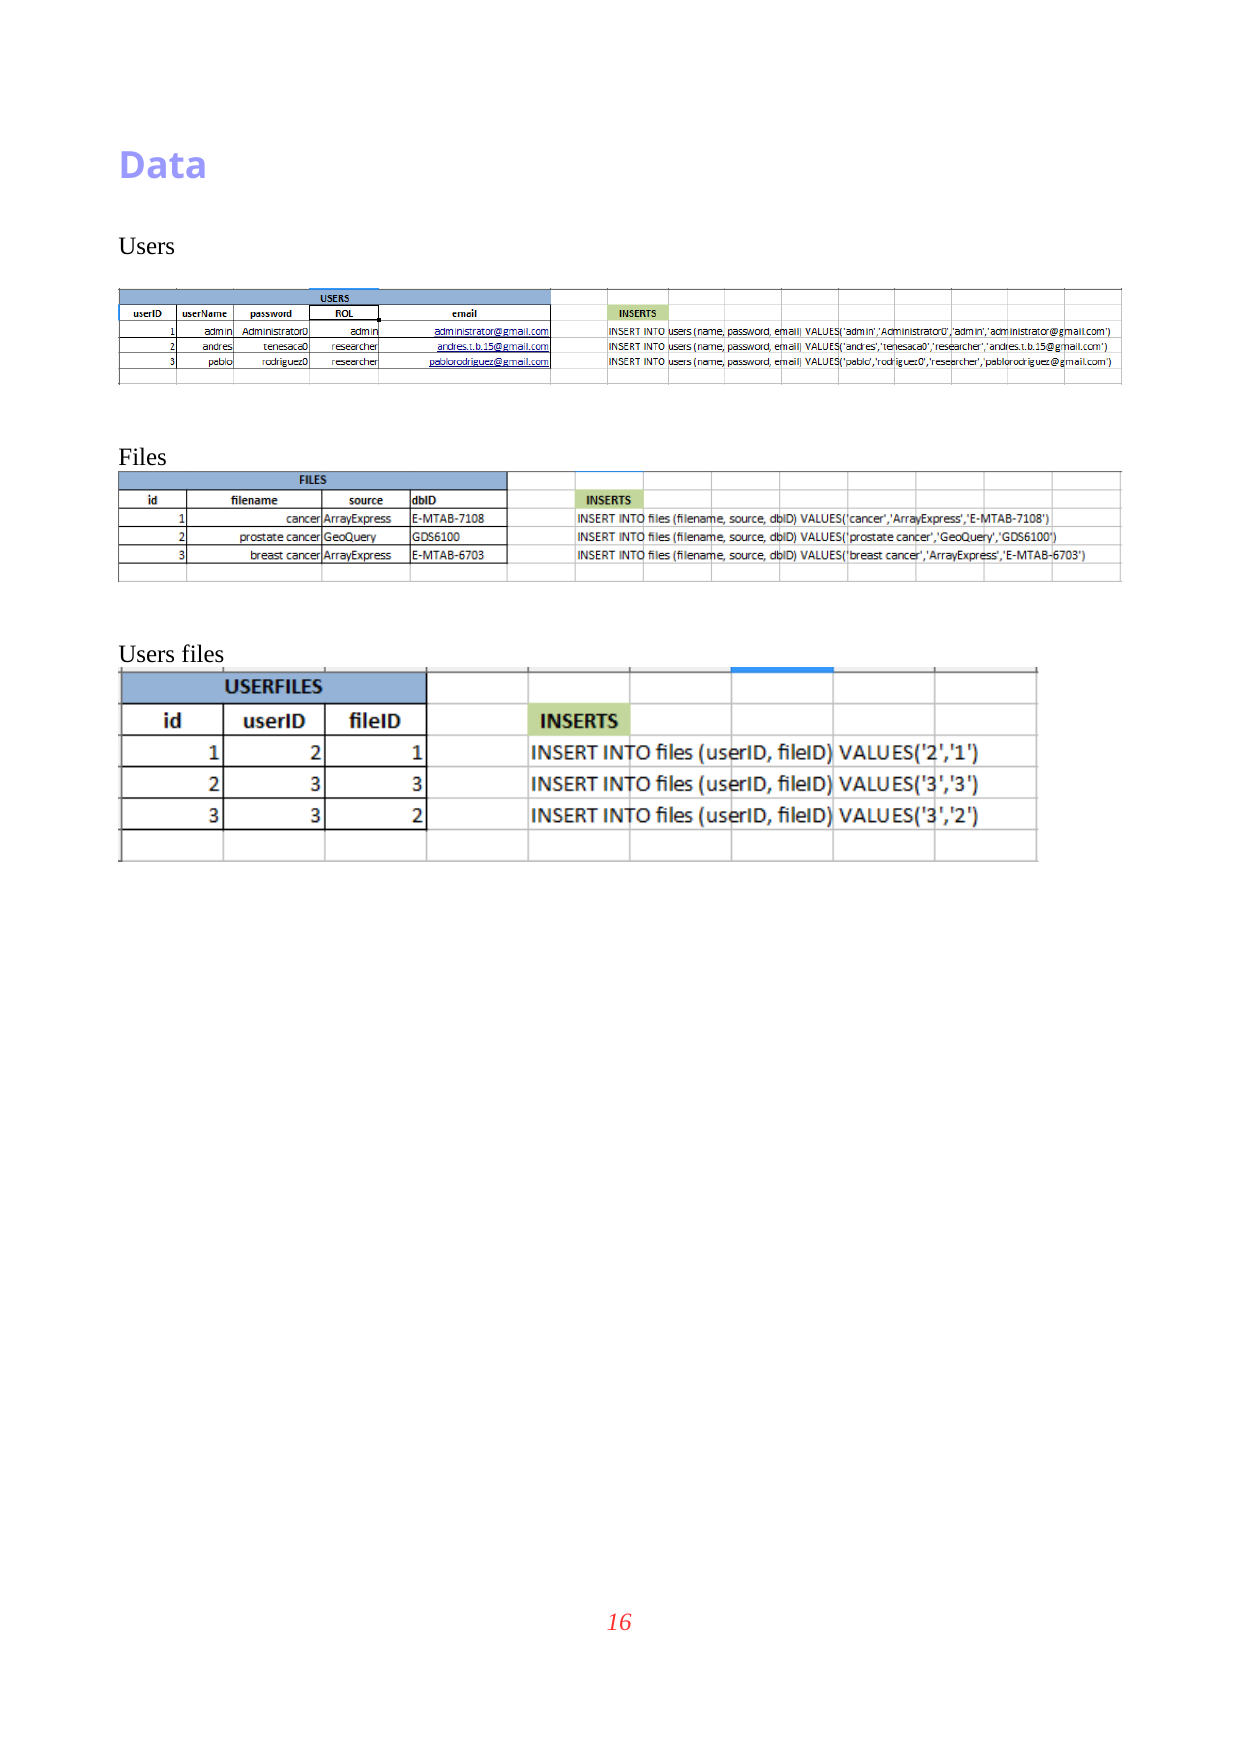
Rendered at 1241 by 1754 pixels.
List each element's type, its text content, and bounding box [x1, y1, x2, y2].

text Users [118, 231, 1122, 260]
picture [118, 667, 1039, 862]
text Users files [118, 639, 1122, 668]
text Files [118, 442, 1122, 471]
picture [118, 288, 1123, 385]
picture [118, 471, 1123, 582]
subtitle Data [118, 139, 1122, 190]
